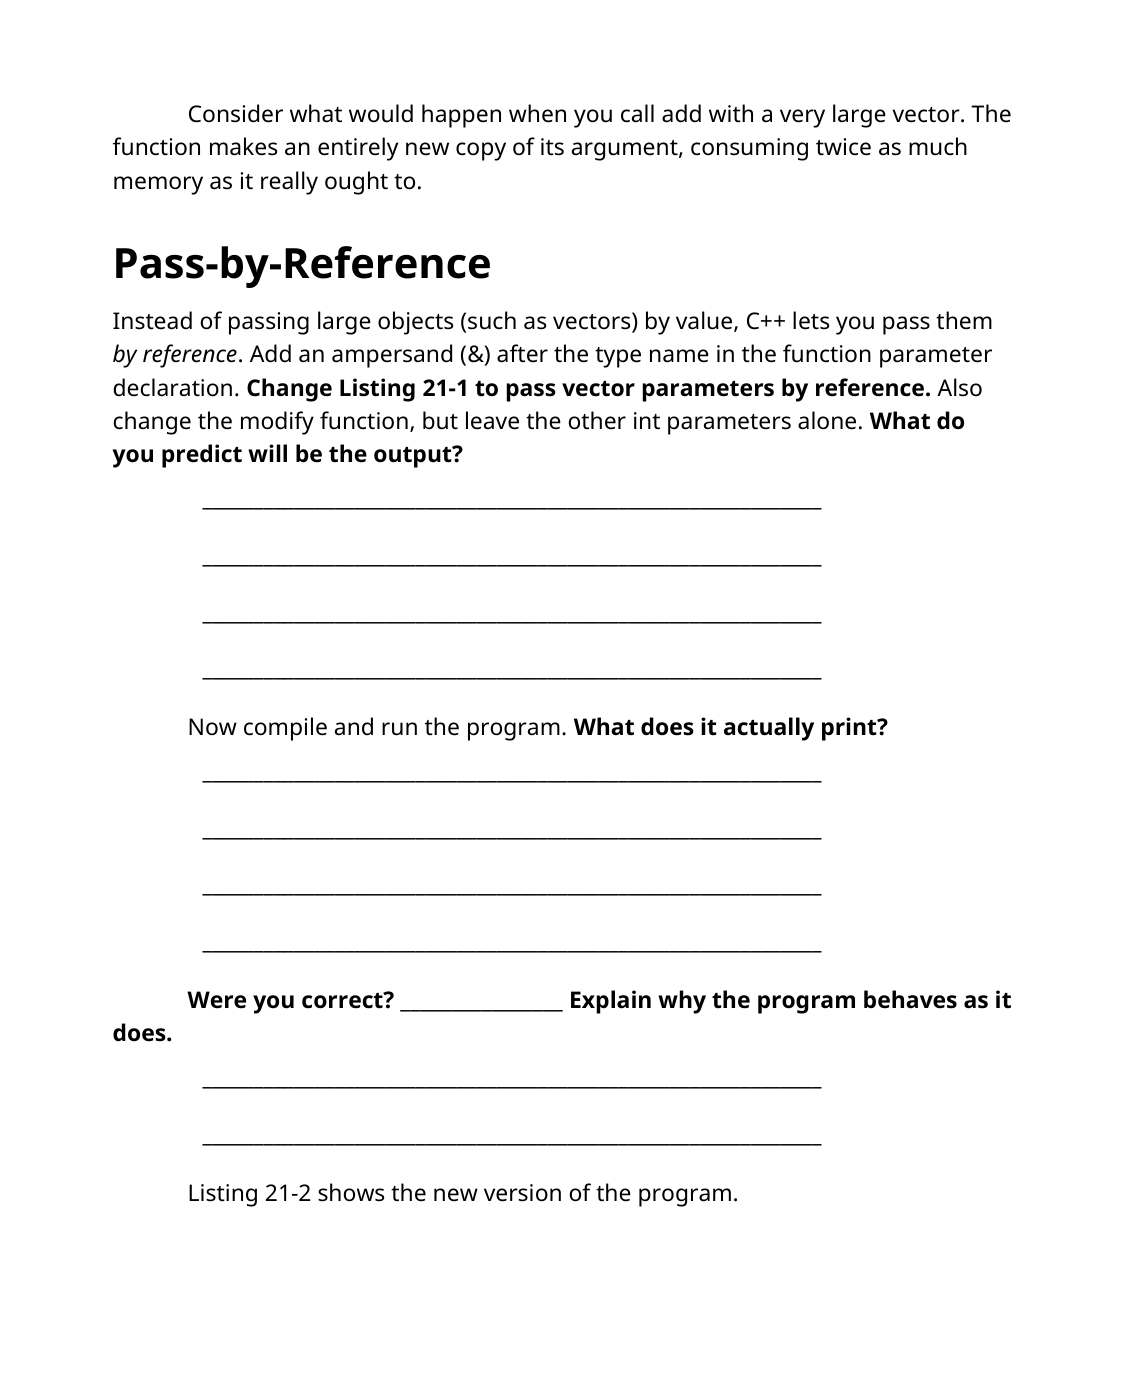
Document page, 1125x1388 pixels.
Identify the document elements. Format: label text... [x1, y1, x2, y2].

text Listing 21-2 shows the new version of the program. [112, 1174, 1012, 1208]
text Were you correct? ________________ Explain why the program behaves as it does. [112, 982, 1012, 1048]
text Instead of passing large objects (such as vectors) by value, C++ lets you pass them by reference. Add an ampersand (&) after the type name in the function parameter declaration. Change Listing 21-1 to pass vector parameters by reference. Also change the modify function, but leave the other int parameters alone. What do you predict will be the output? [112, 303, 1012, 469]
list _____________________________________________________________ [202, 755, 1012, 786]
list _____________________________________________________________ [202, 925, 1012, 956]
list _____________________________________________________________ [202, 868, 1012, 899]
list _____________________________________________________________ [202, 812, 1012, 843]
list _____________________________________________________________ [202, 482, 1012, 513]
list _____________________________________________________________ [202, 1061, 1012, 1092]
list _____________________________________________________________ [202, 1118, 1012, 1149]
text Consider what would happen when you call add with a very large vector. The function makes an entirely new copy of its argument, consuming twice as much memory as it really ought to. [112, 96, 1012, 196]
subtitle Pass-by-Reference [112, 233, 1012, 290]
list _____________________________________________________________ [202, 595, 1012, 627]
text Now compile and run the program. What does it actually print? [112, 709, 1012, 742]
list _____________________________________________________________ [202, 652, 1012, 683]
list _____________________________________________________________ [202, 539, 1012, 570]
